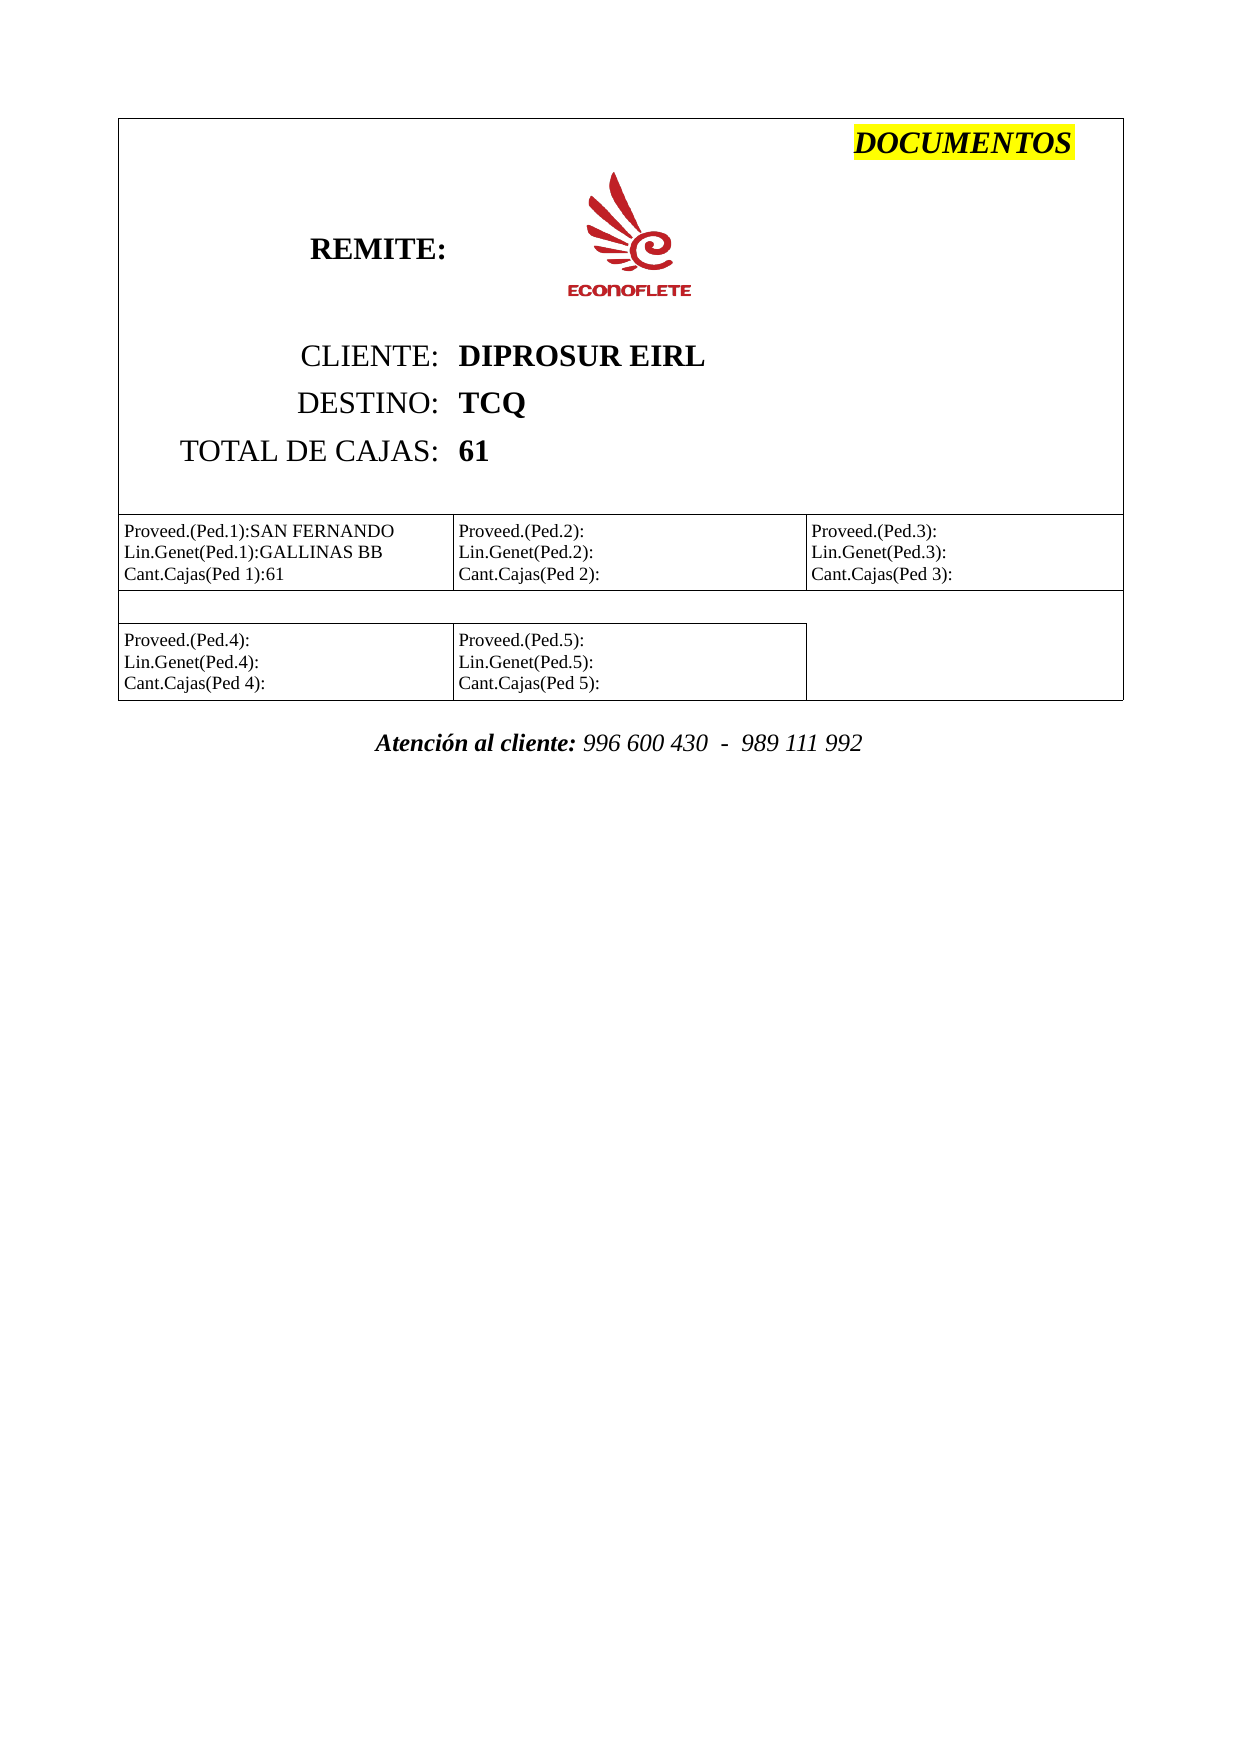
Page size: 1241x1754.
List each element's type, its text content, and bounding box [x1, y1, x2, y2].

table_cell Proveed.(Ped.5): Lin.Genet(Ped.5): Cant.Cajas(Ped 5): [454, 624, 806, 699]
table_cell [806, 379, 1123, 426]
table_cell 61 [453, 426, 1123, 474]
table_cell [807, 623, 1123, 699]
table_header [453, 119, 806, 166]
table_cell Proveed.(Ped.2): Lin.Genet(Ped.2): Cant.Cajas(Ped 2): [454, 515, 806, 590]
table_cell [119, 591, 453, 623]
table_cell [806, 474, 1123, 514]
table_header DOCUMENTOS [806, 119, 1123, 166]
table_cell [119, 474, 453, 514]
table_cell TOTAL DE CAJAS: [119, 426, 453, 474]
table_cell REMITE: [119, 166, 453, 332]
table_cell Proveed.(Ped.4): Lin.Genet(Ped.4): Cant.Cajas(Ped 4): [119, 624, 453, 699]
table_cell [453, 591, 806, 623]
text Atención al cliente: 996 600 430 - 989 111 992 [118, 728, 1122, 757]
table_cell [806, 166, 1123, 332]
table_cell [453, 474, 806, 514]
table_cell CLIENTE: [119, 332, 453, 379]
table_cell DESTINO: [119, 379, 453, 426]
table_cell [453, 166, 806, 332]
picture [552, 171, 707, 297]
table_cell [806, 591, 1123, 623]
table_cell DIPROSUR EIRL [453, 332, 1123, 379]
table_header [119, 119, 453, 166]
table_cell TCQ [453, 379, 806, 426]
table_cell Proveed.(Ped.3): Lin.Genet(Ped.3): Cant.Cajas(Ped 3): [807, 515, 1123, 590]
table_cell Proveed.(Ped.1):SAN FERNANDO Lin.Genet(Ped.1):GALLINAS BB Cant.Cajas(Ped 1):61 [119, 515, 453, 590]
